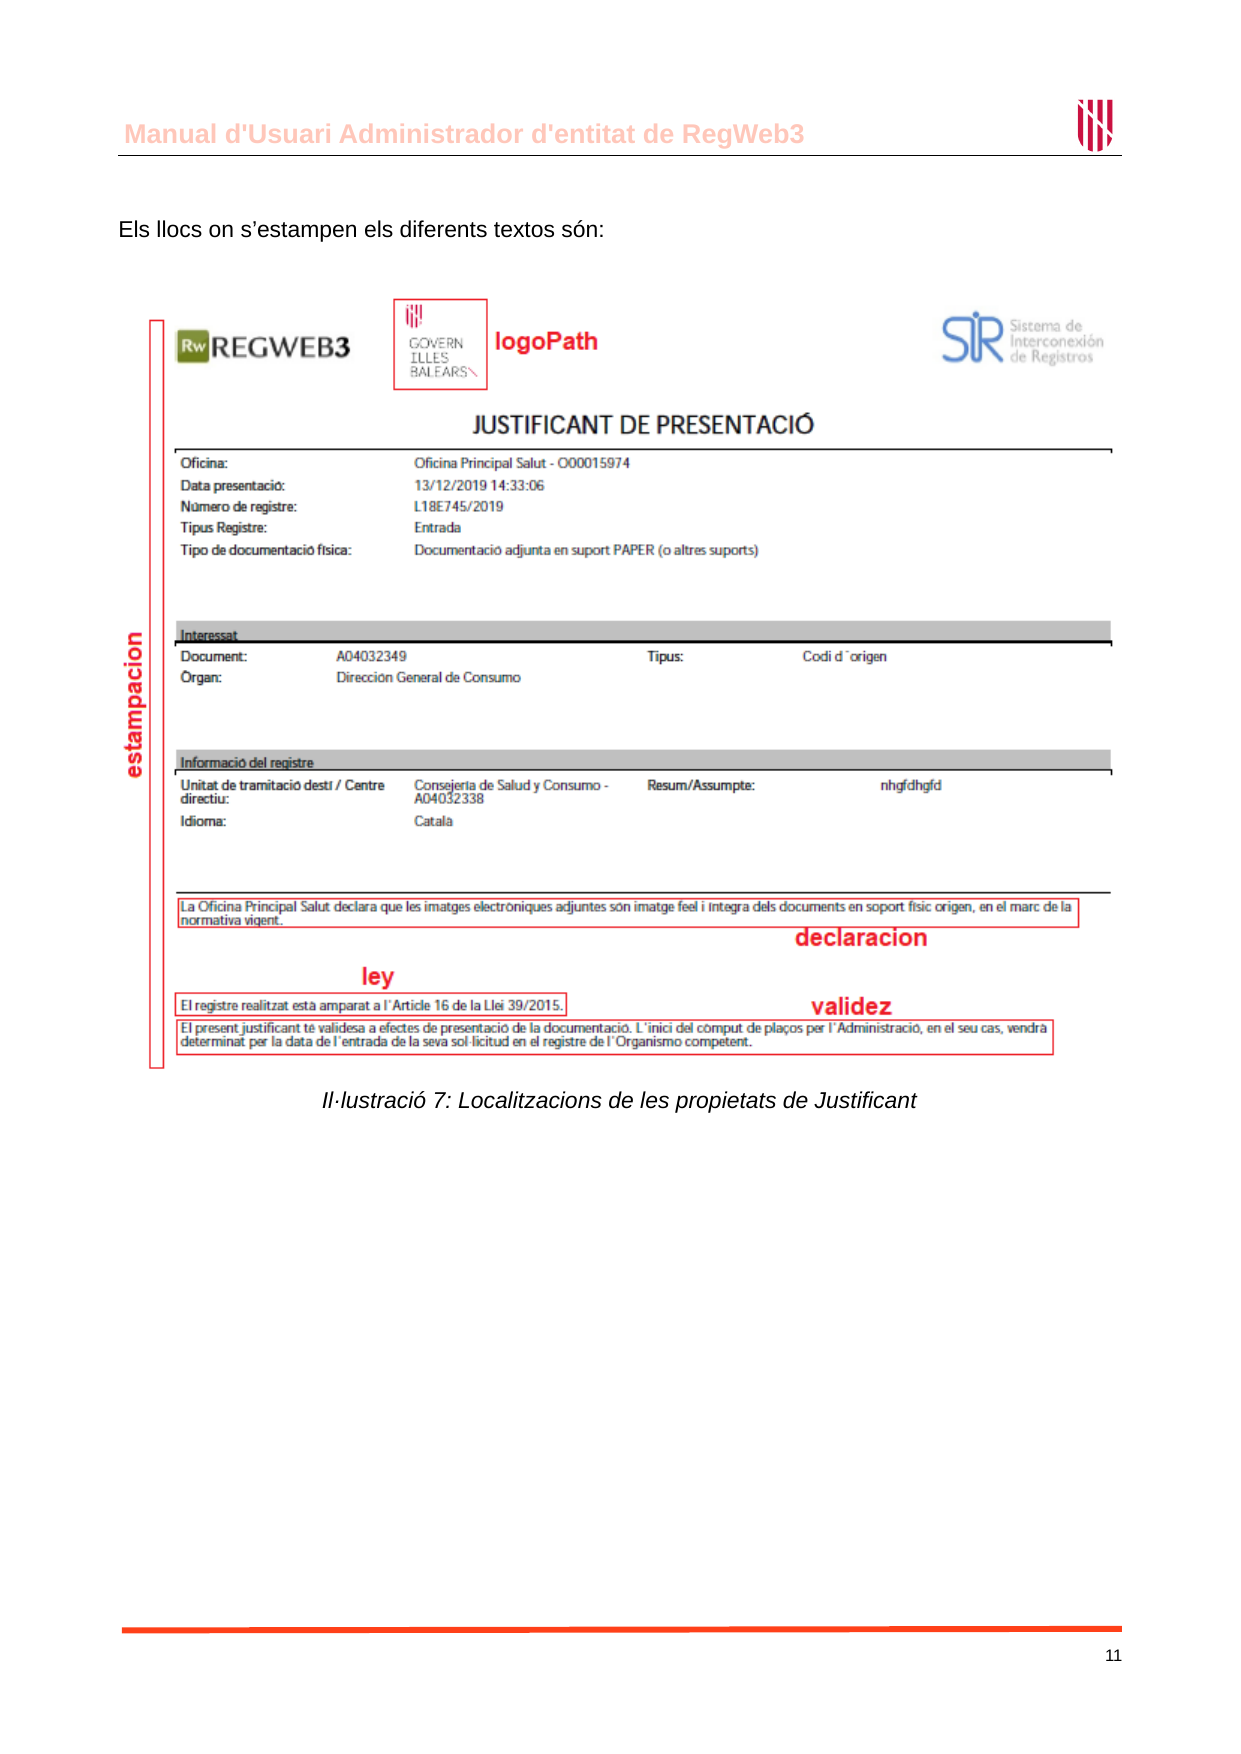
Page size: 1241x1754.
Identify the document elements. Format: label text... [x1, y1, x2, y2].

picture [118, 293, 1123, 1075]
picture [1075, 97, 1115, 153]
text Il·lustració 7: Localitzacions de les propietats de Justificant [118, 1087, 1122, 1113]
text Els llocs on s’estampen els diferents textos són: [118, 216, 1122, 242]
